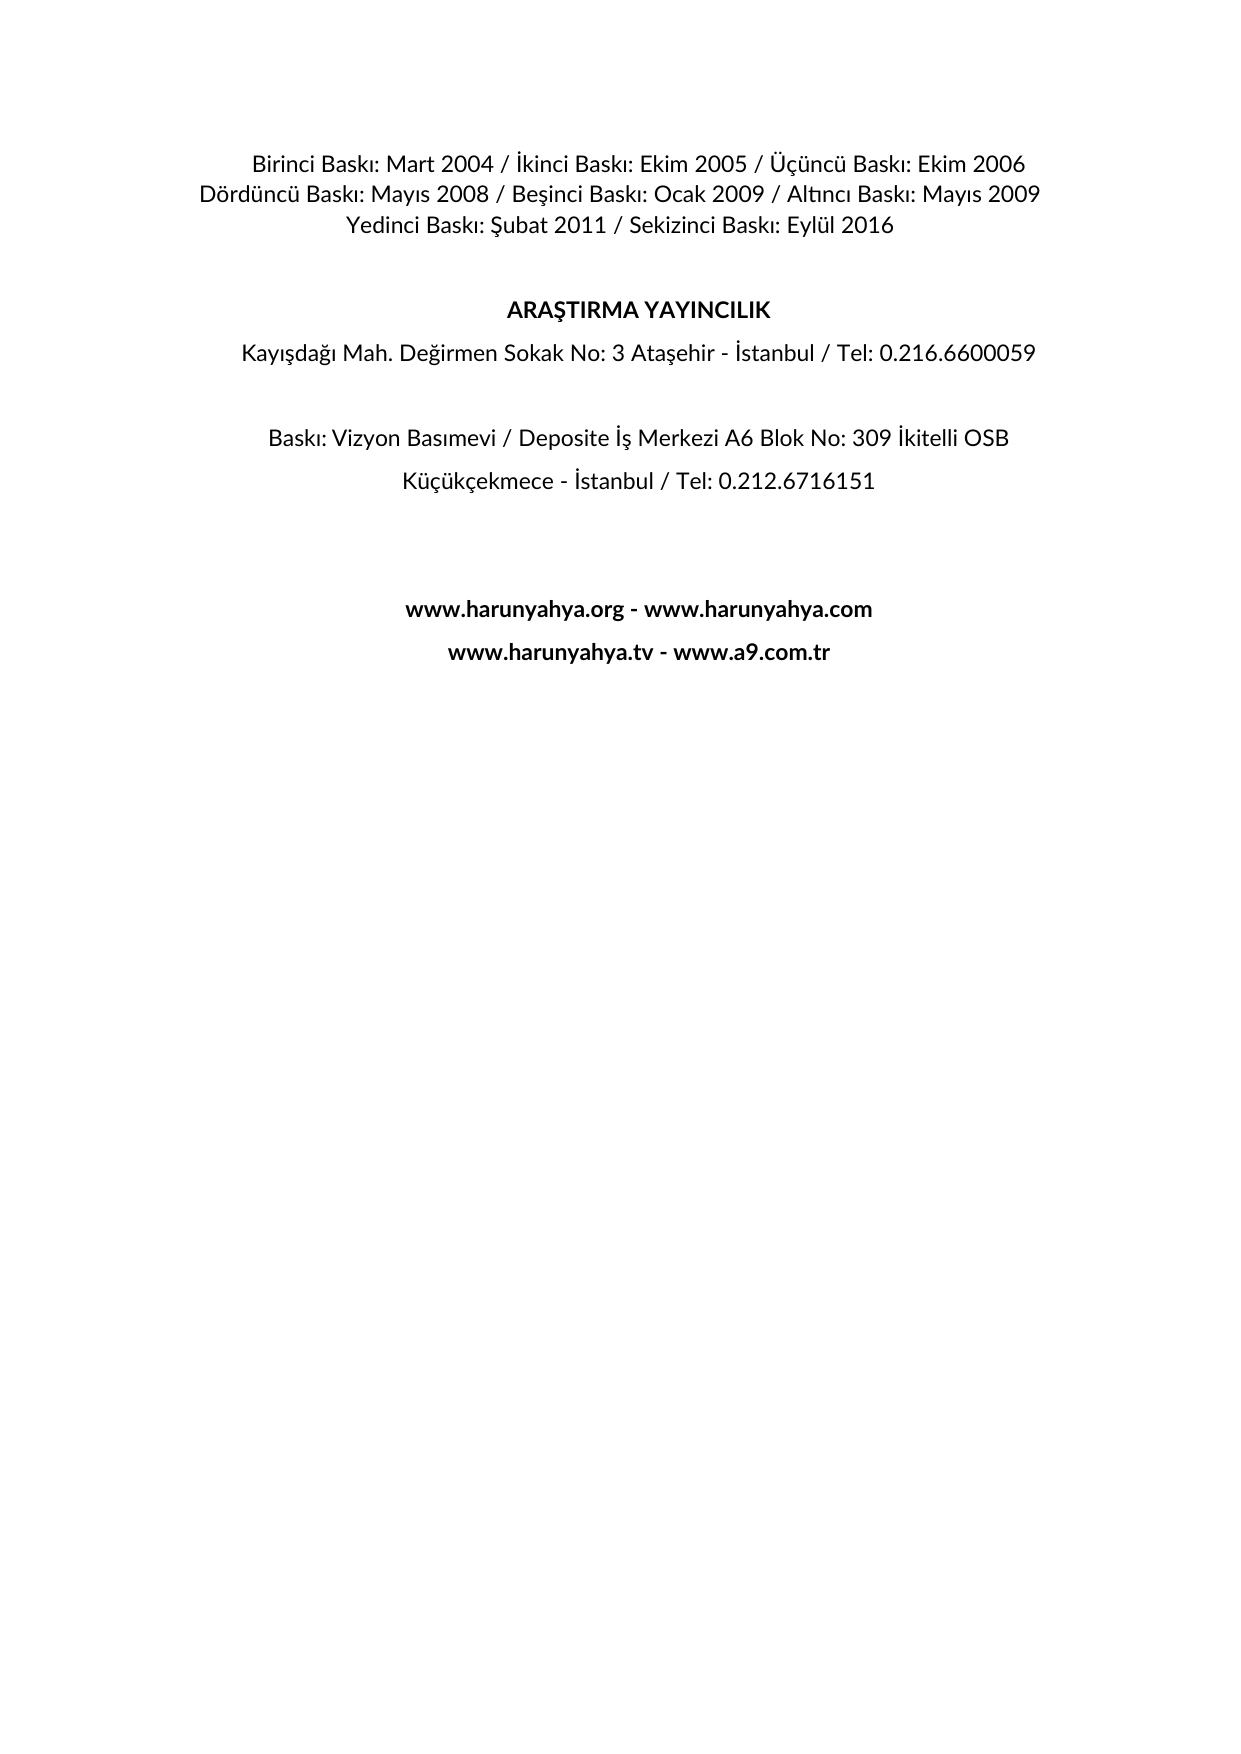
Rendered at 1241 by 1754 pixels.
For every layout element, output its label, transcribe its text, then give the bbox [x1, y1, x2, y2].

text www.harunyahya.tv - www.a9.com.tr [150, 637, 1090, 665]
text Kayışdağı Mah. Değirmen Sokak No: 3 Ataşehir - İstanbul / Tel: 0.216.6600059 [150, 338, 1090, 366]
text www.harunyahya.org - www.harunyahya.com [150, 595, 1090, 622]
text ARAŞTIRMA YAYINCILIK [150, 296, 1090, 323]
text Baskı: Vizyon Basımevi / Deposite İş Merkezi A6 Blok No: 309 İkitelli OSB [150, 424, 1090, 451]
text Küçükçekmece - İstanbul / Tel: 0.212.6716151 [150, 467, 1090, 494]
text Birinci Baskı: Mart 2004 / İkinci Baskı: Ekim 2005 / Üçüncü Baskı: Ekim 2006 Dördüncü Baskı: Mayıs 2008 / Beşinci Baskı: Ocak 2009 / Altıncı Baskı: Mayıs 2009 Yedinci Baskı: Şubat 2011 / Sekizinci Baskı: Eylül 2016 [150, 150, 1090, 238]
